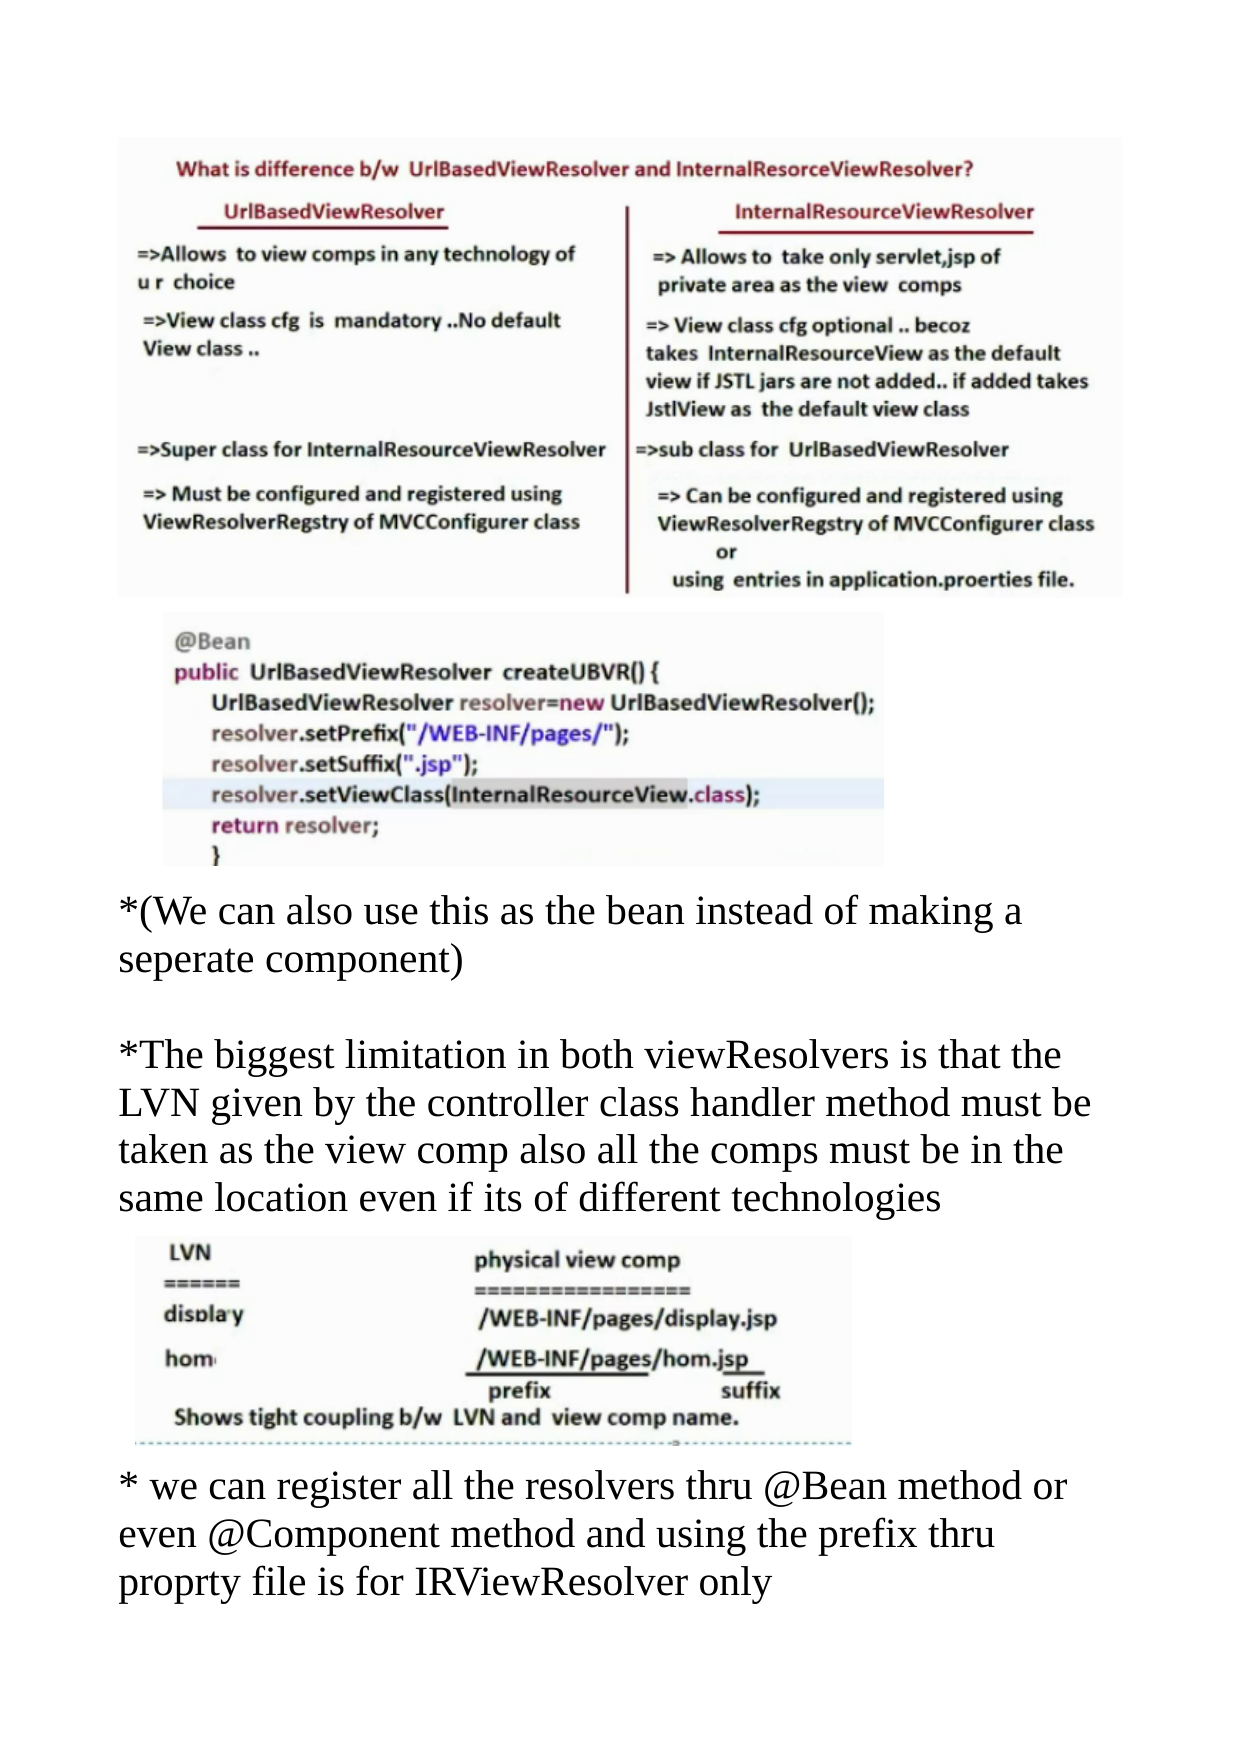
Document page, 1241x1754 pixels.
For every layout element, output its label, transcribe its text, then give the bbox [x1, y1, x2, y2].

picture [118, 137, 1123, 598]
picture [135, 1236, 853, 1446]
picture [162, 612, 885, 866]
text *(We can also use this as the bean instead of making a seperate component) [118, 885, 1122, 981]
text * we can register all the resolvers thru @Bean method or even @Component method and using the prefix thru proprty file is for IRViewResolver only [118, 1460, 1122, 1604]
text *The biggest limitation in both viewResolvers is that the LVN given by the controller class handler method must be taken as the view comp also all the comps must be in the same location even if its of different technologies [118, 1029, 1122, 1221]
